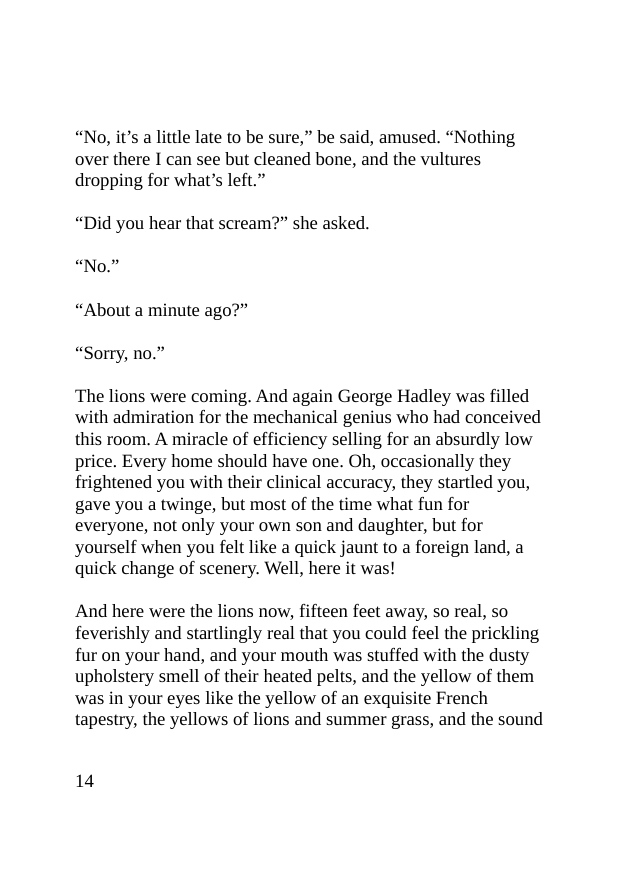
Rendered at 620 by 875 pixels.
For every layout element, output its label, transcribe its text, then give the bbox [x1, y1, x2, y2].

text “No, it’s a little late to be sure,” be said, amused. “Nothing over there I can see but cleaned bone, and the vultures dropping for what’s left.” “Did you hear that scream?” she asked. “No.” “About a minute ago?” “Sorry, no.” The lions were coming. And again George Hadley was filled with admiration for the mechanical genius who had conceived this room. A miracle of efficiency selling for an absurdly low price. Every home should have one. Oh, occasionally they frightened you with their clinical accuracy, they startled you, gave you a twinge, but most of the time what fun for everyone, not only your own son and daughter, but for yourself when you felt like a quick jaunt to a foreign land, a quick change of scenery. Well, here it was! And here were the lions now, fifteen feet away, so real, so feverishly and startlingly real that you could feel the prickling fur on your hand, and your mouth was stuffed with the dusty upholstery smell of their heated pelts, and the yellow of them was in your eyes like the yellow of an exquisite French tapestry, the yellows of lions and summer grass, and the sound [75, 126, 544, 730]
